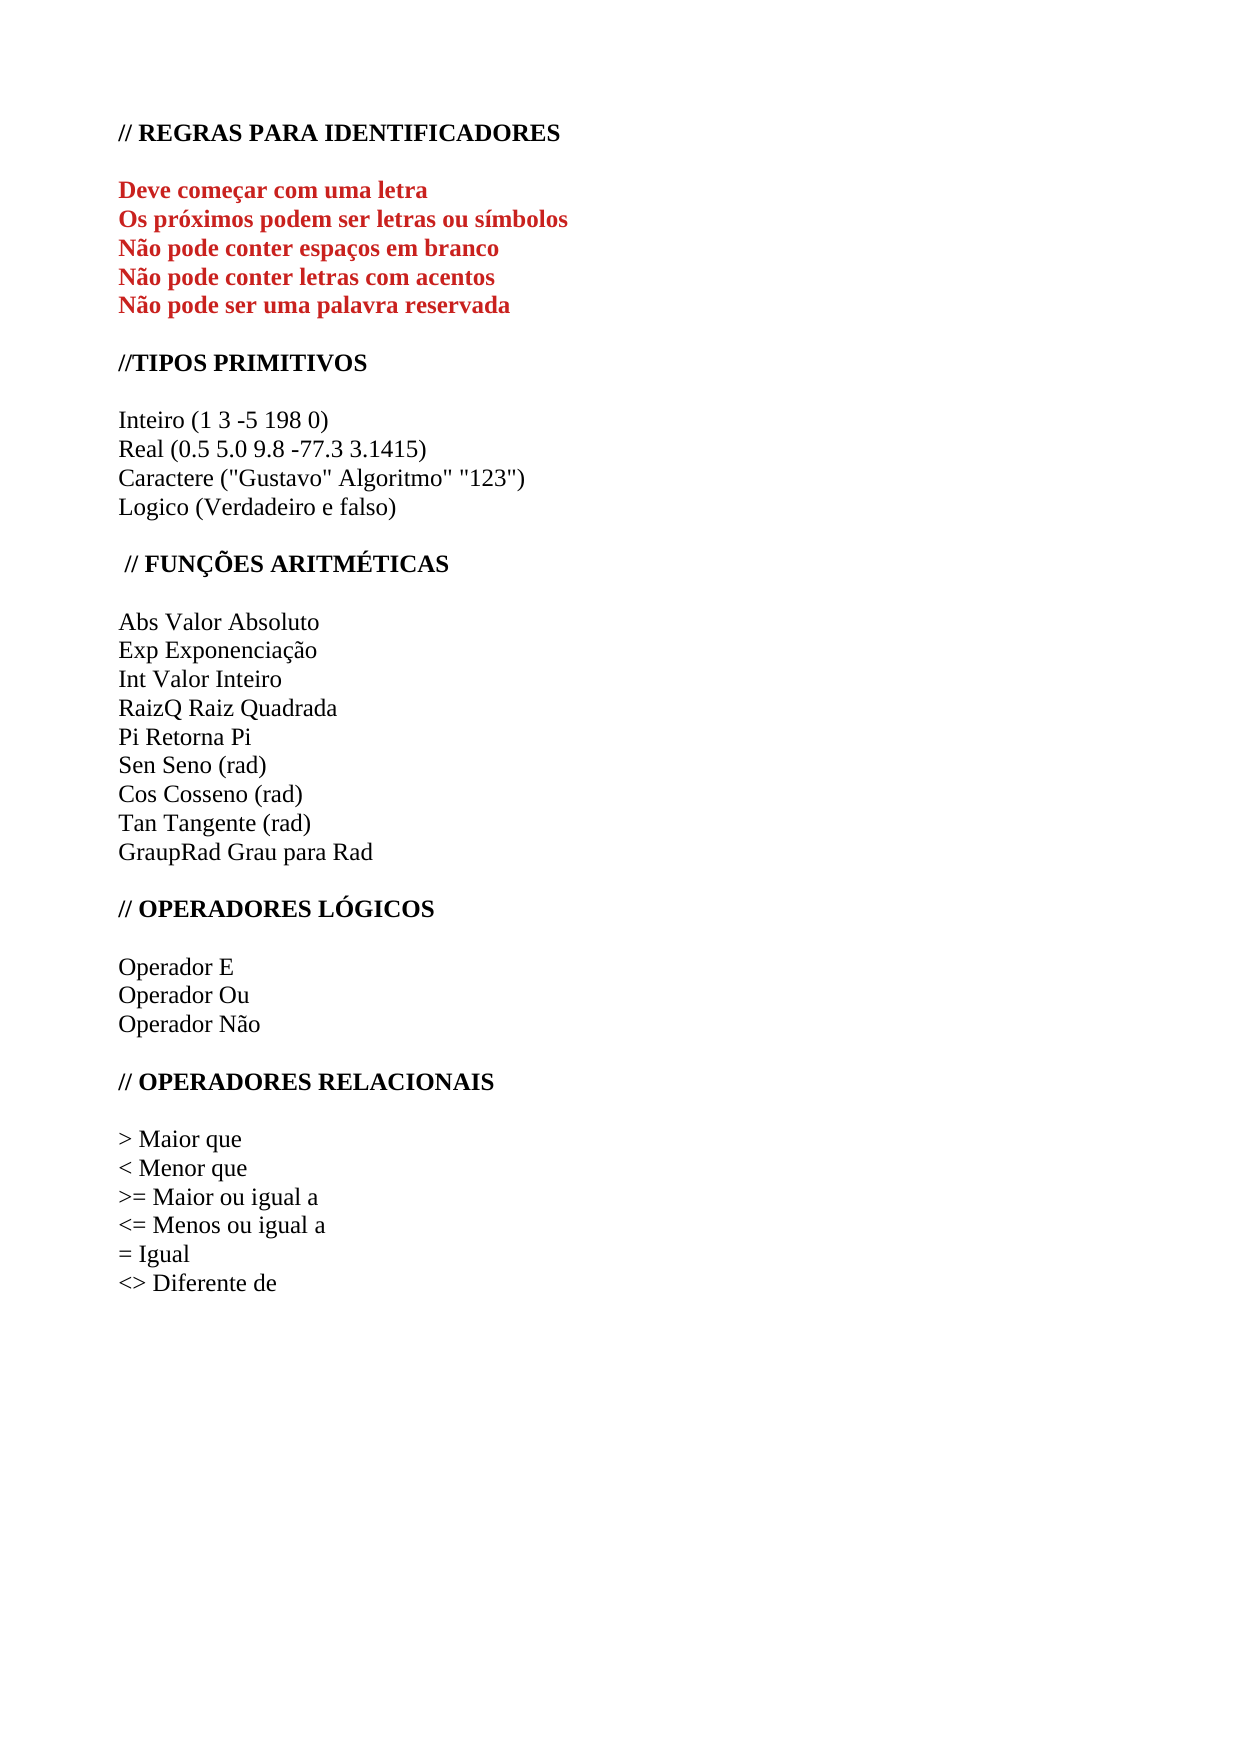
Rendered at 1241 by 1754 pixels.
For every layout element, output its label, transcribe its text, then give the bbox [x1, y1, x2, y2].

text Operador Ou [118, 981, 1122, 1009]
text Não pode conter letras com acentos [118, 262, 1122, 291]
text // FUNÇÕES ARITMÉTICAS [118, 549, 1122, 578]
text Caractere ("Gustavo" Algoritmo" "123") [118, 463, 1122, 492]
text < Menor que [118, 1153, 1122, 1182]
text Abs Valor Absoluto [118, 607, 1122, 636]
text // OPERADORES LÓGICOS [118, 894, 1122, 923]
text GraupRad Grau para Rad [118, 837, 1122, 866]
text Tan Tangente (rad) [118, 808, 1122, 837]
text Real (0.5 5.0 9.8 -77.3 3.1415) [118, 434, 1122, 463]
text //TIPOS PRIMITIVOS [118, 348, 1122, 377]
text Deve começar com uma letra [118, 176, 1122, 204]
text Logico (Verdadeiro e falso) [118, 492, 1122, 521]
text // REGRAS PARA IDENTIFICADORES [118, 118, 1122, 147]
text Operador E [118, 952, 1122, 981]
text Os próximos podem ser letras ou símbolos [118, 204, 1122, 233]
text <= Menos ou igual a [118, 1211, 1122, 1239]
text Exp Exponenciação [118, 636, 1122, 664]
text Não pode conter espaços em branco [118, 233, 1122, 262]
text Inteiro (1 3 -5 198 0) [118, 406, 1122, 434]
text Operador Não [118, 1009, 1122, 1038]
text Sen Seno (rad) [118, 751, 1122, 779]
text = Igual [118, 1239, 1122, 1268]
text Int Valor Inteiro [118, 664, 1122, 693]
text Pi Retorna Pi [118, 722, 1122, 751]
text > Maior que [118, 1124, 1122, 1153]
text // OPERADORES RELACIONAIS [118, 1067, 1122, 1096]
text >= Maior ou igual a [118, 1182, 1122, 1211]
text RaizQ Raiz Quadrada [118, 693, 1122, 722]
text Não pode ser uma palavra reservada [118, 291, 1122, 319]
text Cos Cosseno (rad) [118, 779, 1122, 808]
text <> Diferente de [118, 1268, 1122, 1297]
